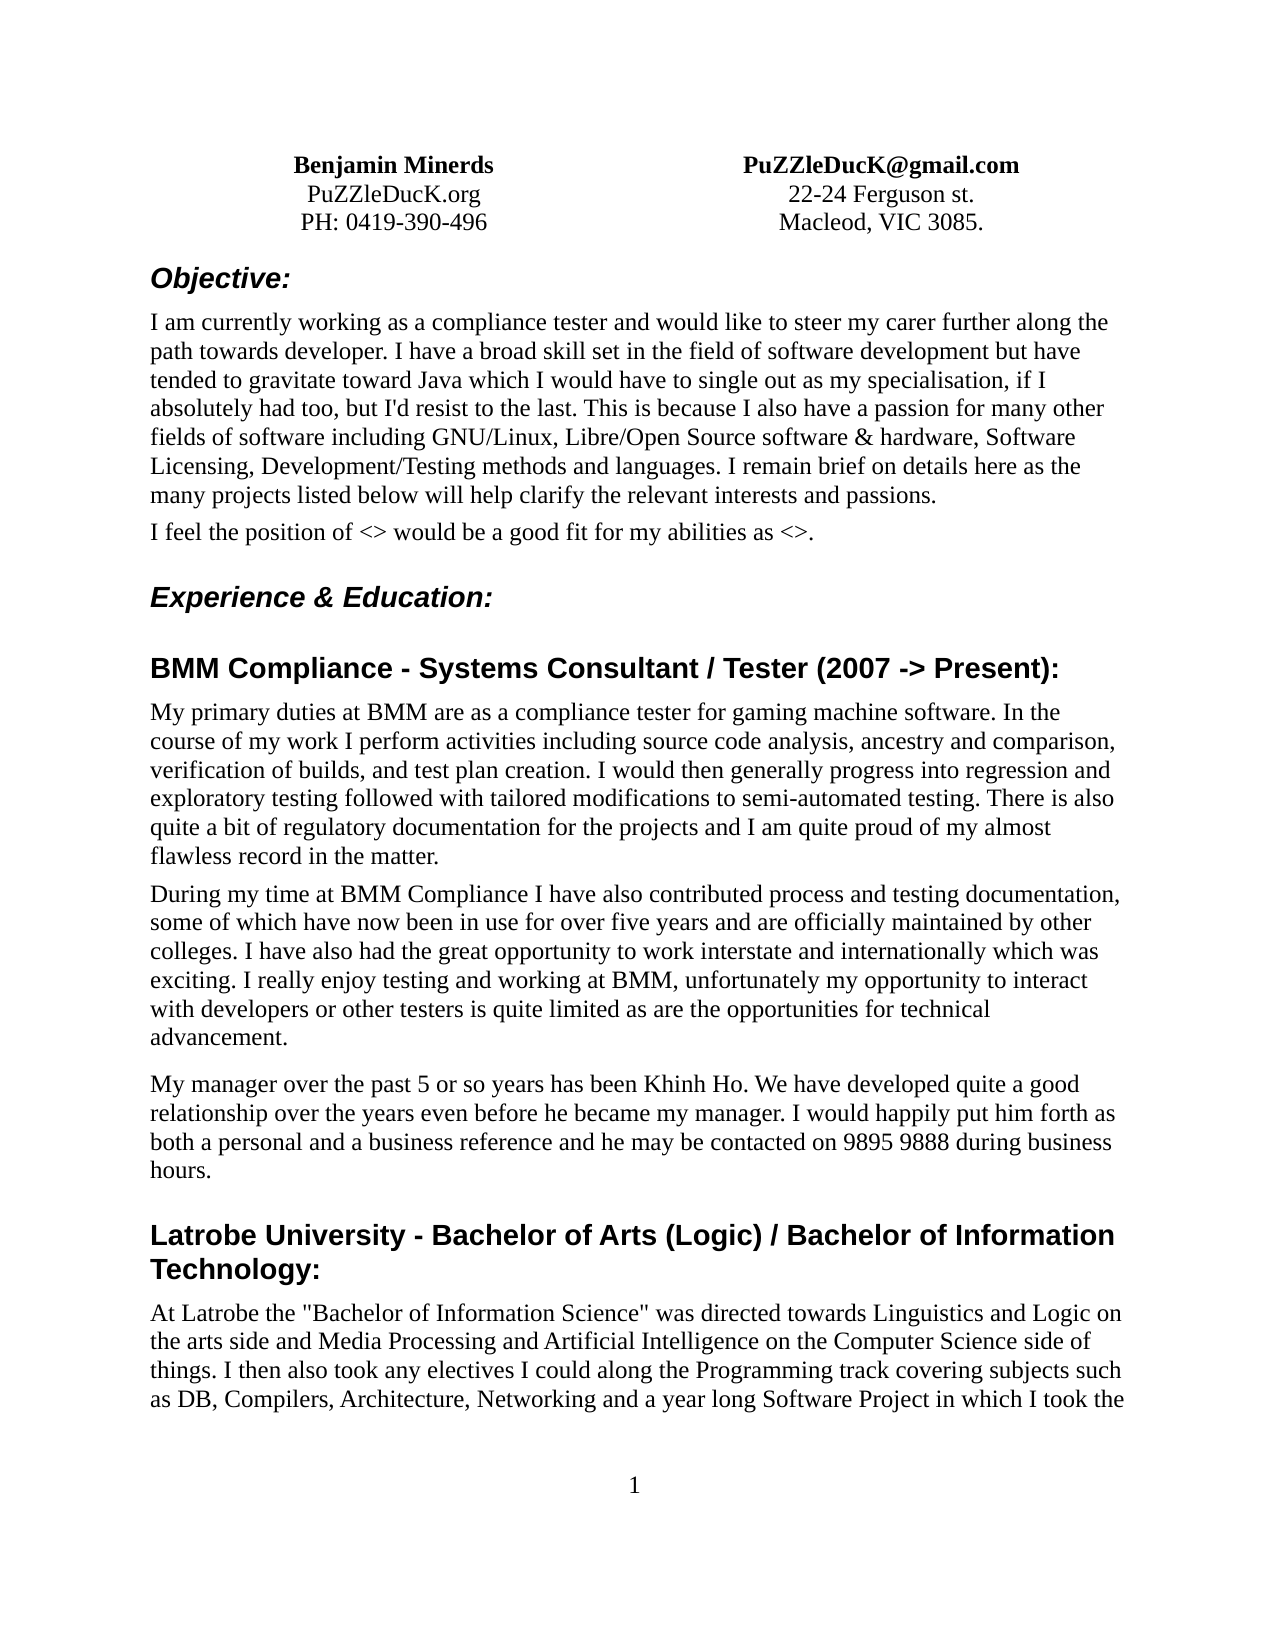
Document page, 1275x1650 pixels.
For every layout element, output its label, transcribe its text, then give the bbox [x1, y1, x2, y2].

table_cell Macleod, VIC 3085. [638, 208, 1125, 236]
subtitle Objective: [150, 261, 1125, 295]
subtitle BMM Compliance - Systems Consultant / Tester (2007 -> Present): [150, 651, 1125, 685]
text At Latrobe the "Bachelor of Information Science" was directed towards Linguistics and Logic on the arts side and Media Processing and Artificial Intelligence on the Computer Science side of things. I then also took any electives I could along the Programming track covering subjects such as DB, Compilers, Architecture, Networking and a year long Software Project in which I took the [150, 1298, 1125, 1413]
text My primary duties at BMM are as a compliance tester for gaming machine software. In the course of my work I perform activities including source code analysis, ancestry and comparison, verification of builds, and test plan creation. I would then generally progress into regression and exploratory testing followed with tailored modifications to semi-automated testing. There is also quite a bit of regulatory documentation for the projects and I am quite proud of my almost flawless record in the matter. [150, 697, 1125, 870]
table_header Benjamin Minerds [150, 150, 637, 179]
text My manager over the past 5 or so years has been Khinh Ho. We have developed quite a good relationship over the years even before he became my manager. I would happily put him forth as both a personal and a business reference and he may be contacted on 9895 9888 during business hours. [150, 1069, 1125, 1184]
subtitle Experience & Education: [150, 580, 1125, 614]
table_cell PuZZleDucK.org [150, 179, 637, 207]
text I feel the position of <> would be a good fit for my abilities as <>. [150, 517, 1125, 546]
subtitle Latrobe University - Bachelor of Arts (Logic) / Bachelor of Information Technology: [150, 1218, 1125, 1285]
text I am currently working as a compliance tester and would like to steer my carer further along the path towards developer. I have a broad skill set in the field of software development but have tended to gravitate toward Java which I would have to single out as my specialisation, if I absolutely had too, but I'd resist to the last. This is because I also have a passion for many other fields of software including GNU/Linux, Libre/Open Source software & hardware, Software Licensing, Development/Testing methods and languages. I remain brief on details here as the many projects listed below will help clarify the relevant interests and passions. [150, 307, 1125, 508]
table_header PuZZleDucK@gmail.com [638, 150, 1125, 179]
text During my time at BMM Compliance I have also contributed process and testing documentation, some of which have now been in use for over five years and are officially maintained by other colleges. I have also had the great opportunity to work interstate and internationally which was exciting. I really enjoy testing and working at BMM, unfortunately my opportunity to interact with developers or other testers is quite limited as are the opportunities for technical advancement. [150, 879, 1125, 1051]
table_cell 22-24 Ferguson st. [638, 179, 1125, 207]
table_cell PH: 0419-390-496 [150, 208, 637, 236]
